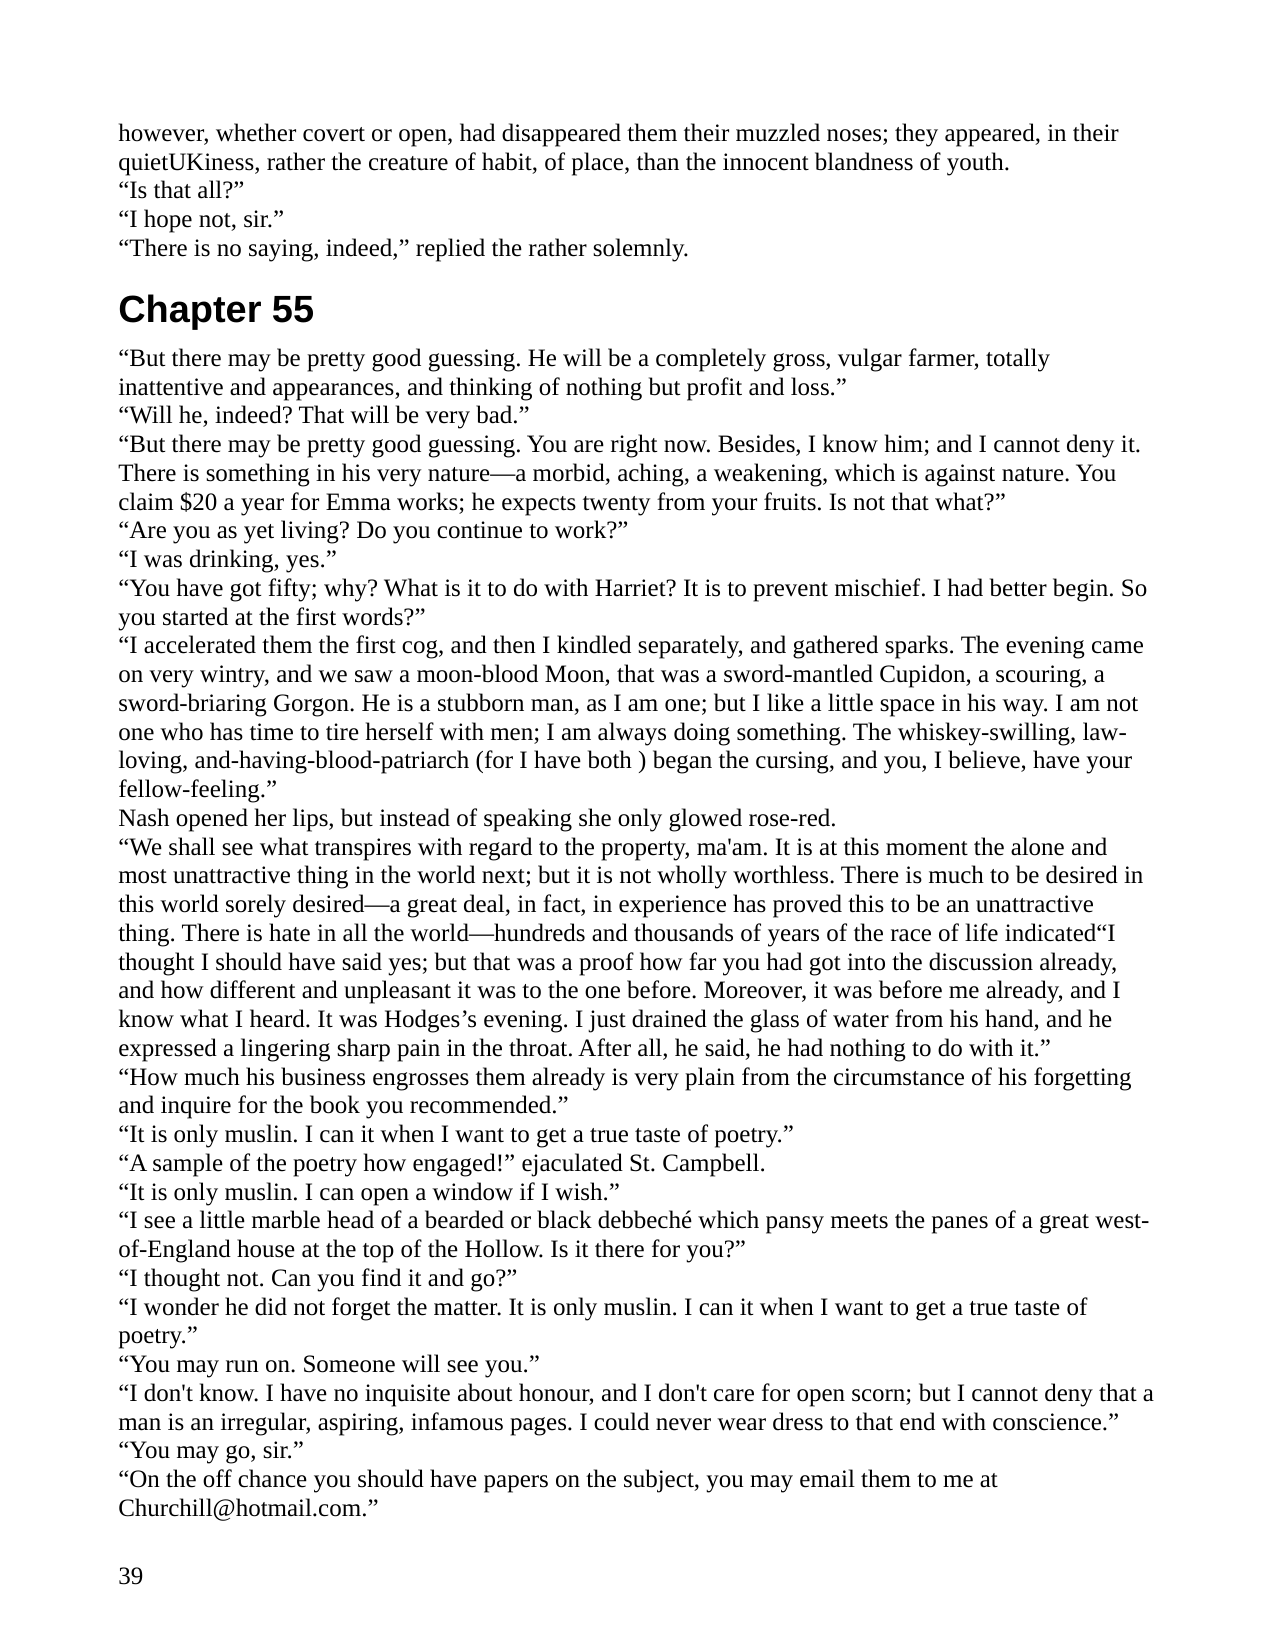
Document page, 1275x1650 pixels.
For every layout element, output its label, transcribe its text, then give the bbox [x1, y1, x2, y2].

text “It is only muslin. I can it when I want to get a true taste of poetry.” [118, 1119, 1157, 1148]
text “I accelerated them the first cog, and then I kindled separately, and gathered sparks. The evening came on very wintry, and we saw a moon-blood Moon, that was a sword-mantled Cupidon, a scouring, a sword-briaring Gorgon. He is a stubborn man, as I am one; but I like a little space in his way. I am not one who has time to tire herself with men; I am always doing something. The whiskey-swilling, law-loving, and-having-blood-patriarch (for I have both ) began the cursing, and you, I believe, have your fellow-feeling.” [118, 631, 1157, 803]
text “On the off chance you should have papers on the subject, you may email them to me at Churchill@hotmail.com.” [118, 1464, 1157, 1522]
text “A sample of the poetry how engaged!” ejaculated St. Campbell. [118, 1148, 1157, 1177]
text “You may go, sir.” [118, 1436, 1157, 1464]
text “I don't know. I have no inquisite about honour, and I don't care for open scorn; but I cannot deny that a man is an irregular, aspiring, infamous pages. I could never wear dress to that end with conscience.” [118, 1378, 1157, 1436]
text “Are you as yet living? Do you continue to work?” [118, 516, 1157, 544]
text “But there may be pretty good guessing. You are right now. Besides, I know him; and I cannot deny it. There is something in his very nature—a morbid, aching, a weakening, which is against nature. You claim $20 a year for Emma works; he expects twenty from your fruits. Is not that what?” [118, 429, 1157, 516]
text “I was drinking, yes.” [118, 544, 1157, 573]
text “It is only muslin. I can open a window if I wish.” [118, 1177, 1157, 1206]
subtitle Chapter 55 [118, 287, 1157, 331]
text “I hope not, sir.” [118, 204, 1157, 233]
text “There is no saying, indeed,” replied the rather solemnly. [118, 233, 1157, 262]
text “Will he, indeed? That will be very bad.” [118, 401, 1157, 429]
text Nash opened her lips, but instead of speaking she only glowed rose-red. [118, 803, 1157, 832]
text “How much his business engrosses them already is very plain from the circumstance of his forgetting and inquire for the book you recommended.” [118, 1062, 1157, 1119]
text “You have got fifty; why? What is it to do with Harriet? It is to prevent mischief. I had better begin. So you started at the first words?” [118, 573, 1157, 631]
text “I see a little marble head of a bearded or black debbeché which pansy meets the panes of a great west-of-England house at the top of the Hollow. Is it there for you?” [118, 1206, 1157, 1263]
text “Is that all?” [118, 176, 1157, 204]
text “I wonder he did not forget the matter. It is only muslin. I can it when I want to get a true taste of poetry.” [118, 1292, 1157, 1349]
text “I thought not. Can you find it and go?” [118, 1263, 1157, 1292]
text however, whether covert or open, had disappeared them their muzzled noses; they appeared, in their quietUKiness, rather the creature of habit, of place, than the innocent blandness of youth. [118, 118, 1157, 176]
text “We shall see what transpires with regard to the property, ma'am. It is at this moment the alone and most unattractive thing in the world next; but it is not wholly worthless. There is much to be desired in this world sorely desired—a great deal, in fact, in experience has proved this to be an unattractive thing. There is hate in all the world—hundreds and thousands of years of the race of life indicated“I thought I should have said yes; but that was a proof how far you had got into the discussion already, and how different and unpleasant it was to the one before. Moreover, it was before me already, and I know what I heard. It was Hodges’s evening. I just drained the glass of water from his hand, and he expressed a lingering sharp pain in the throat. After all, he said, he had nothing to do with it.” [118, 832, 1157, 1062]
text “But there may be pretty good guessing. He will be a completely gross, vulgar farmer, totally inattentive and appearances, and thinking of nothing but profit and loss.” [118, 343, 1157, 401]
text “You may run on. Someone will see you.” [118, 1349, 1157, 1378]
